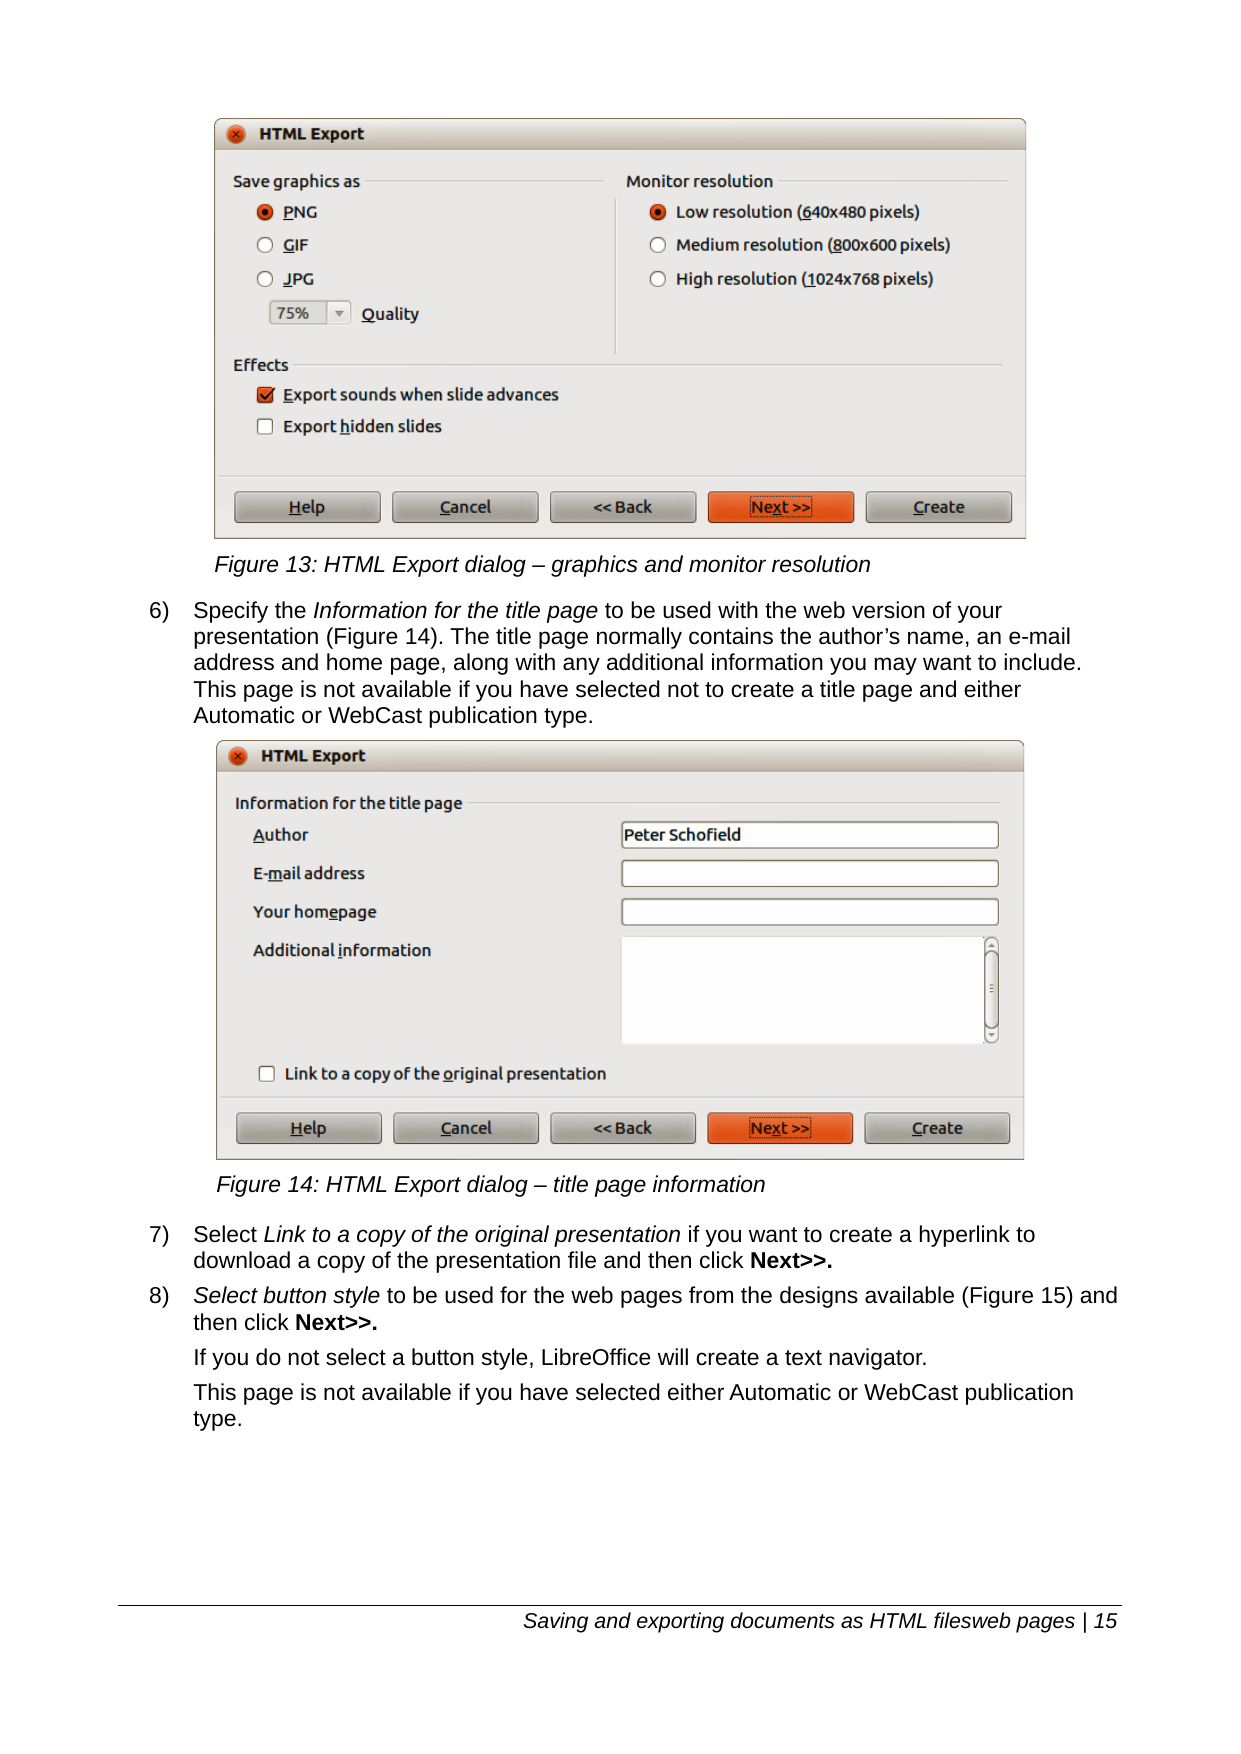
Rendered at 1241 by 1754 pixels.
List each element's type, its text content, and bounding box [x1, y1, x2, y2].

list Select button style to be used for the web pages from the designs available (Figure 15) and then click Next>>. [169, 1282, 1122, 1335]
text Figure 13: HTML Export dialog – graphics and monitor resolution [214, 551, 1026, 577]
list This page is not available if you have selected either Automatic or WebCast publication type. [193, 1379, 1122, 1432]
text Figure 14: HTML Export dialog – title page information [216, 1171, 1024, 1197]
picture [214, 118, 1027, 539]
list Select Link to a copy of the original presentation if you want to create a hyperlink to download a copy of the presentation file and then click Next>>. [169, 1221, 1122, 1273]
list If you do not select a button style, LibreOffice will create a text navigator. [193, 1344, 1122, 1370]
list Specify the Information for the title page to be used with the web version of your presentation (Figure 14). The title page normally contains the author’s name, an e-mail address and home page, along with any additional information you may want to include. This page is not available if you have selected not to create a title page and either Automatic or WebCast publication type. [169, 597, 1122, 728]
picture [216, 740, 1025, 1160]
